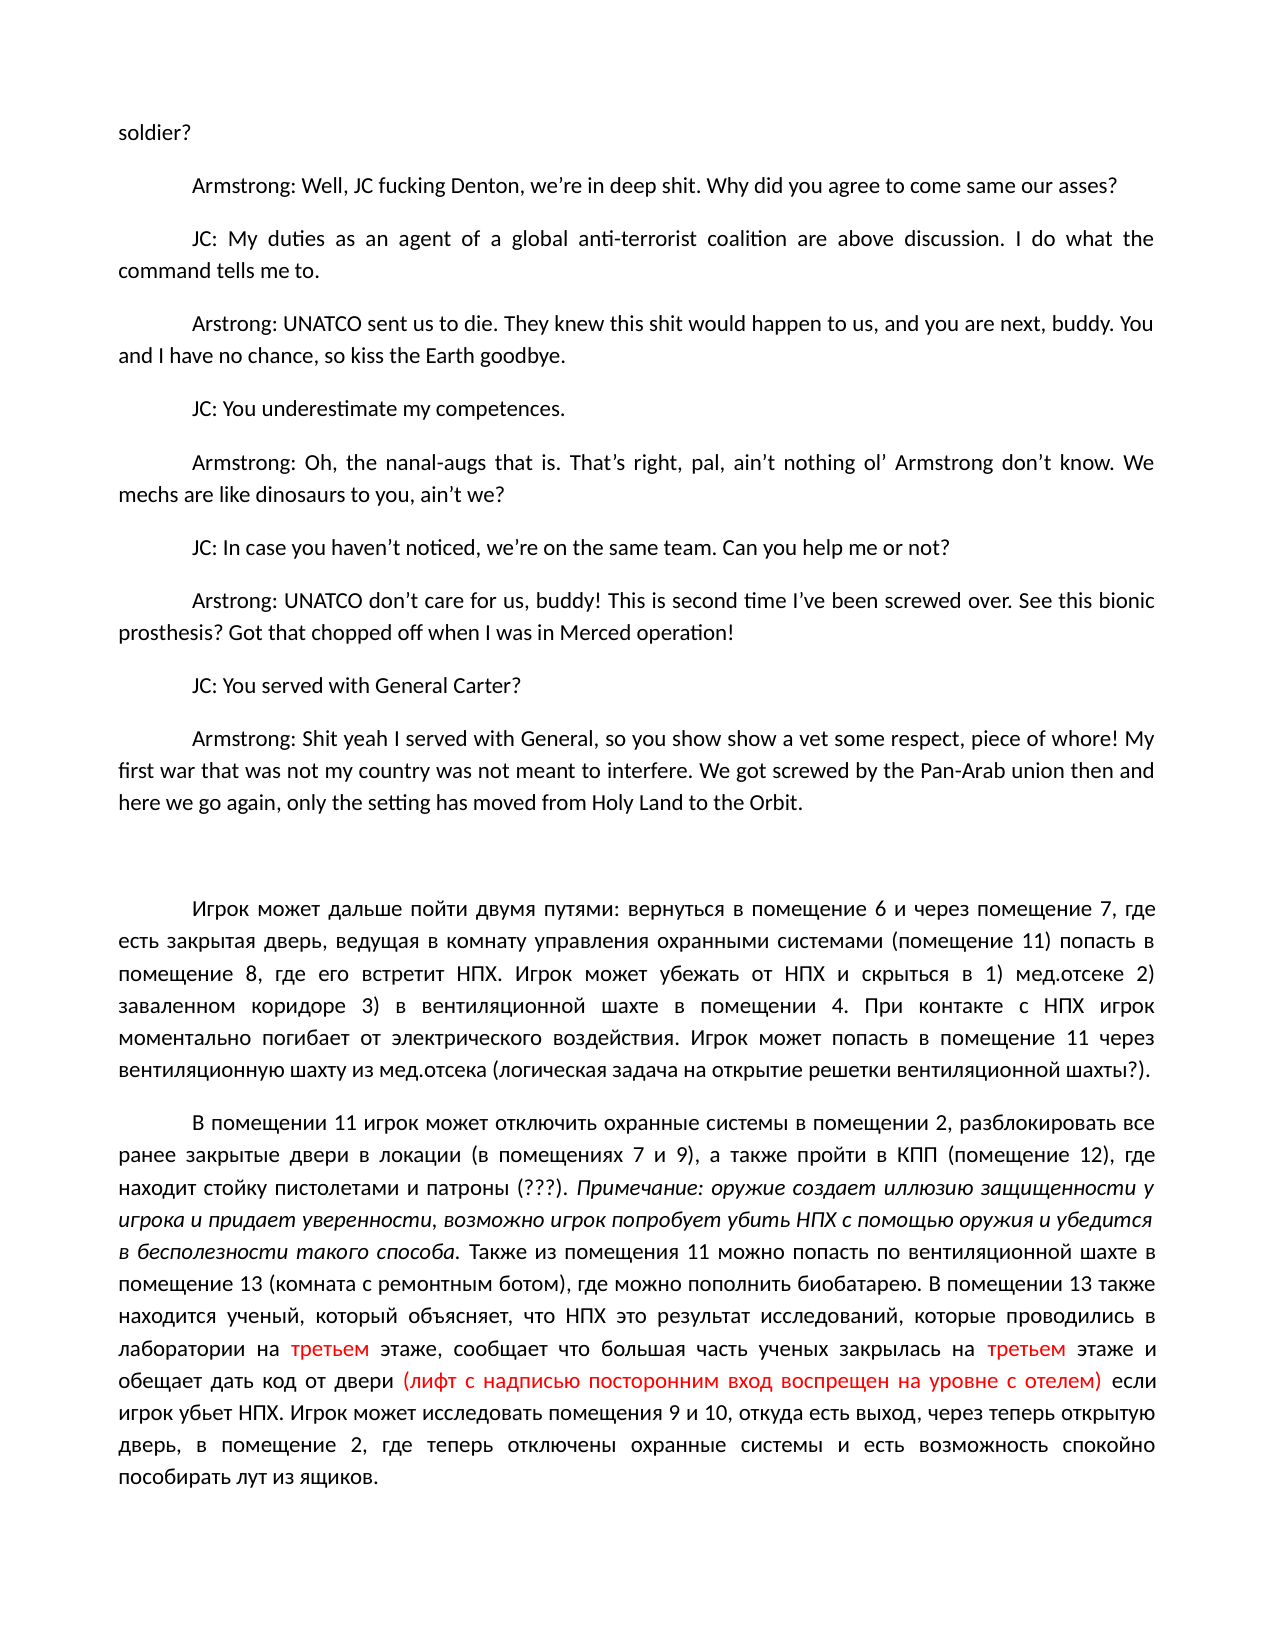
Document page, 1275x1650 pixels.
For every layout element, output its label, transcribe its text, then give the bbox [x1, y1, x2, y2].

text Armstrong: Shit yeah I served with General, so you show show a vet some respect, piece of whore! My first war that was not my country was not meant to interfere. We got screwed by the Pan-Arab union then and here we go again, only the setting has moved from Holy Land to the Orbit. [118, 724, 1157, 816]
text Armstrong: Well, JC fucking Denton, we’re in deep shit. Why did you agree to come same our asses? [118, 171, 1157, 199]
text Arstrong: UNATCO sent us to die. They knew this shit would happen to us, and you are next, buddy. You and I have no chance, so kiss the Earth goodbye. [118, 309, 1157, 369]
text JC: My duties as an agent of a global anti-terrorist coalition are above discussion. I do what the command tells me to. [118, 224, 1157, 284]
text Игрок может дальше пойти двумя путями: вернуться в помещение 6 и через помещение 7, где есть закрытая дверь, ведущая в комнату управления охранными системами (помещение 11) попасть в помещение 8, где его встретит НПХ. Игрок может убежать от НПХ и скрыться в 1) мед.отсеке 2) заваленном коридоре 3) в вентиляционной шахте в помещении 4. При контакте с НПХ игрок моментально погибает от электрического воздействия. Игрок может попасть в помещение 11 через вентиляционную шахту из мед.отсека (логическая задача на открытие решетки вентиляционной шахты?). [118, 894, 1157, 1083]
text В помещении 11 игрок может отключить охранные системы в помещении 2, разблокировать все ранее закрытые двери в локации (в помещениях 7 и 9), а также пройти в КПП (помещение 12), где находит стойку пистолетами и патроны (???). Примечание: оружие создает иллюзию защищенности у игрока и придает уверенности, возможно игрок попробует убить НПХ с помощью оружия и убедится в бесполезности такого способа. Также из помещения 11 можно попасть по вентиляционной шахте в помещение 13 (комната с ремонтным ботом), где можно пополнить биобатарею. В помещении 13 также находится ученый, который объясняет, что НПХ это результат исследований, которые проводились в лаборатории на третьем этаже, сообщает что большая часть ученых закрылась на третьем этаже и обещает дать код от двери (лифт с надписью посторонним вход воспрещен на уровне с отелем) если игрок убьет НПХ. Игрок может исследовать помещения 9 и 10, откуда есть выход, через теперь открытую дверь, в помещение 2, где теперь отключены охранные системы и есть возможность спокойно пособирать лут из ящиков. [118, 1108, 1157, 1491]
text JC: In case you haven’t noticed, we’re on the same team. Can you help me or not? [118, 533, 1157, 561]
text soldier? [118, 118, 1157, 146]
text JC: You served with General Carter? [118, 671, 1157, 699]
text JC: You underestimate my competences. [118, 394, 1157, 423]
text Arstrong: UNATCO don’t care for us, buddy! This is second time I’ve been screwed over. See this bionic prosthesis? Got that chopped off when I was in Merced operation! [118, 586, 1157, 646]
text Armstrong: Oh, the nanal-augs that is. That’s right, pal, ain’t nothing ol’ Armstrong don’t know. We mechs are like dinosaurs to you, ain’t we? [118, 448, 1157, 508]
